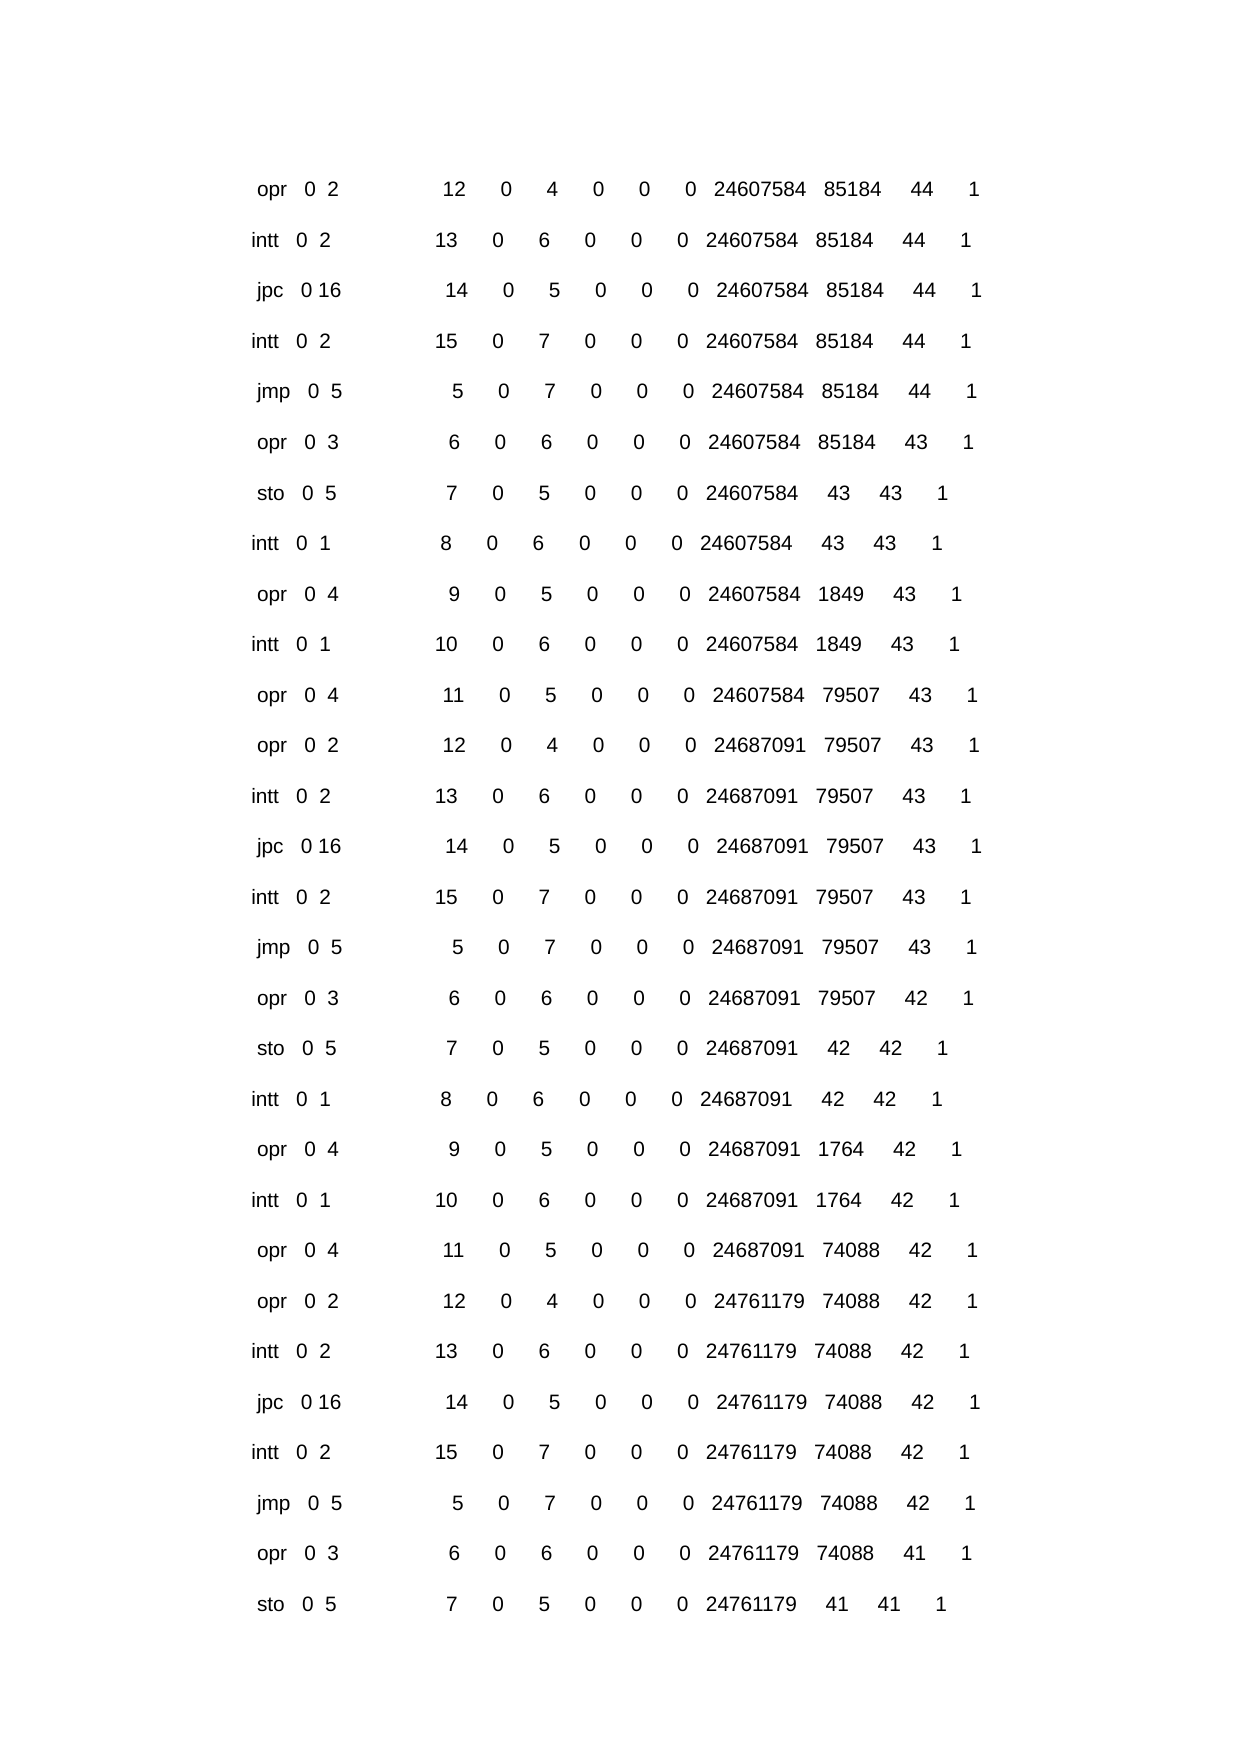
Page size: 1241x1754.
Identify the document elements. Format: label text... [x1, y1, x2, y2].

text opr 0 2 12 0 4 0 0 0 24607584 85184 44 1 [251, 177, 1122, 201]
text intt 0 2 13 0 6 0 0 0 24607584 85184 44 1 [251, 228, 1122, 252]
text opr 0 3 6 0 6 0 0 0 24687091 79507 42 1 [251, 986, 1122, 1009]
text jmp 0 5 5 0 7 0 0 0 24687091 79507 43 1 [251, 935, 1122, 959]
text jmp 0 5 5 0 7 0 0 0 24607584 85184 44 1 [251, 379, 1122, 403]
text sto 0 5 7 0 5 0 0 0 24607584 43 43 1 [251, 480, 1122, 504]
text opr 0 2 12 0 4 0 0 0 24687091 79507 43 1 [251, 733, 1122, 757]
text opr 0 4 9 0 5 0 0 0 24607584 1849 43 1 [251, 581, 1122, 605]
text intt 0 2 13 0 6 0 0 0 24761179 74088 42 1 [251, 1339, 1122, 1363]
text intt 0 1 10 0 6 0 0 0 24607584 1849 43 1 [251, 632, 1122, 656]
text opr 0 3 6 0 6 0 0 0 24761179 74088 41 1 [251, 1541, 1122, 1565]
text jpc 0 16 14 0 5 0 0 0 24761179 74088 42 1 [251, 1390, 1122, 1414]
text opr 0 4 11 0 5 0 0 0 24687091 74088 42 1 [251, 1238, 1122, 1262]
text sto 0 5 7 0 5 0 0 0 24761179 41 41 1 [251, 1592, 1122, 1616]
text intt 0 1 8 0 6 0 0 0 24687091 42 42 1 [251, 1087, 1122, 1111]
text intt 0 1 10 0 6 0 0 0 24687091 1764 42 1 [251, 1188, 1122, 1212]
text jpc 0 16 14 0 5 0 0 0 24607584 85184 44 1 [251, 278, 1122, 302]
text jmp 0 5 5 0 7 0 0 0 24761179 74088 42 1 [251, 1491, 1122, 1515]
text jpc 0 16 14 0 5 0 0 0 24687091 79507 43 1 [251, 834, 1122, 858]
text intt 0 2 13 0 6 0 0 0 24687091 79507 43 1 [251, 783, 1122, 807]
text intt 0 2 15 0 7 0 0 0 24607584 85184 44 1 [251, 329, 1122, 353]
text opr 0 4 9 0 5 0 0 0 24687091 1764 42 1 [251, 1137, 1122, 1161]
text sto 0 5 7 0 5 0 0 0 24687091 42 42 1 [251, 1036, 1122, 1060]
text opr 0 2 12 0 4 0 0 0 24761179 74088 42 1 [251, 1289, 1122, 1313]
text intt 0 1 8 0 6 0 0 0 24607584 43 43 1 [251, 531, 1122, 555]
text intt 0 2 15 0 7 0 0 0 24761179 74088 42 1 [251, 1440, 1122, 1464]
text opr 0 4 11 0 5 0 0 0 24607584 79507 43 1 [251, 682, 1122, 706]
text opr 0 3 6 0 6 0 0 0 24607584 85184 43 1 [251, 430, 1122, 454]
text intt 0 2 15 0 7 0 0 0 24687091 79507 43 1 [251, 884, 1122, 908]
